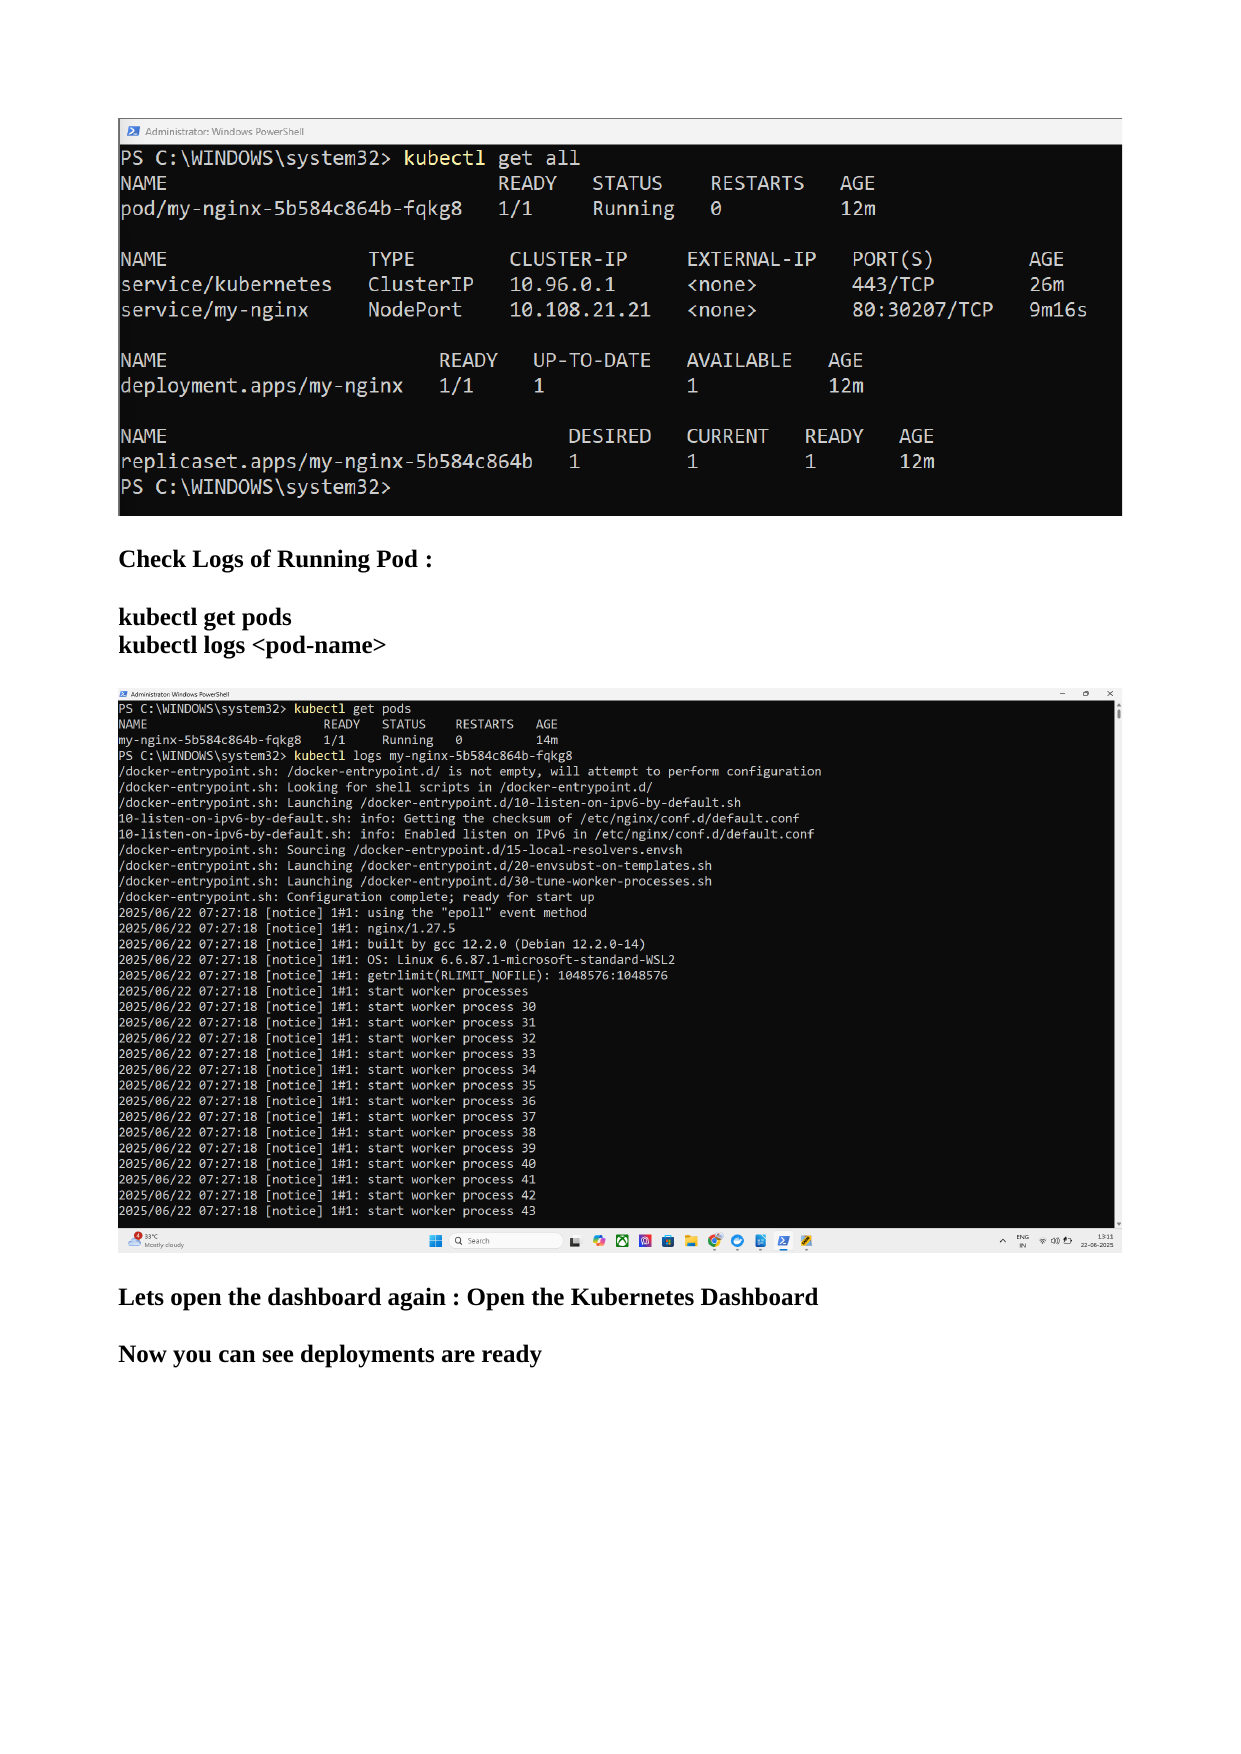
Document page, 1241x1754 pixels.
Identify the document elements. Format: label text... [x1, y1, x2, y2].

text Check Logs of Running Pod : [118, 544, 1122, 573]
text Now you can see deployments are ready [118, 1339, 1122, 1368]
text kubectl logs <pod-name> [118, 631, 1122, 659]
text kubectl get pods [118, 602, 1122, 631]
picture [118, 118, 1123, 516]
picture [118, 688, 1123, 1253]
text Lets open the dashboard again : Open the Kubernetes Dashboard [118, 1282, 1122, 1310]
